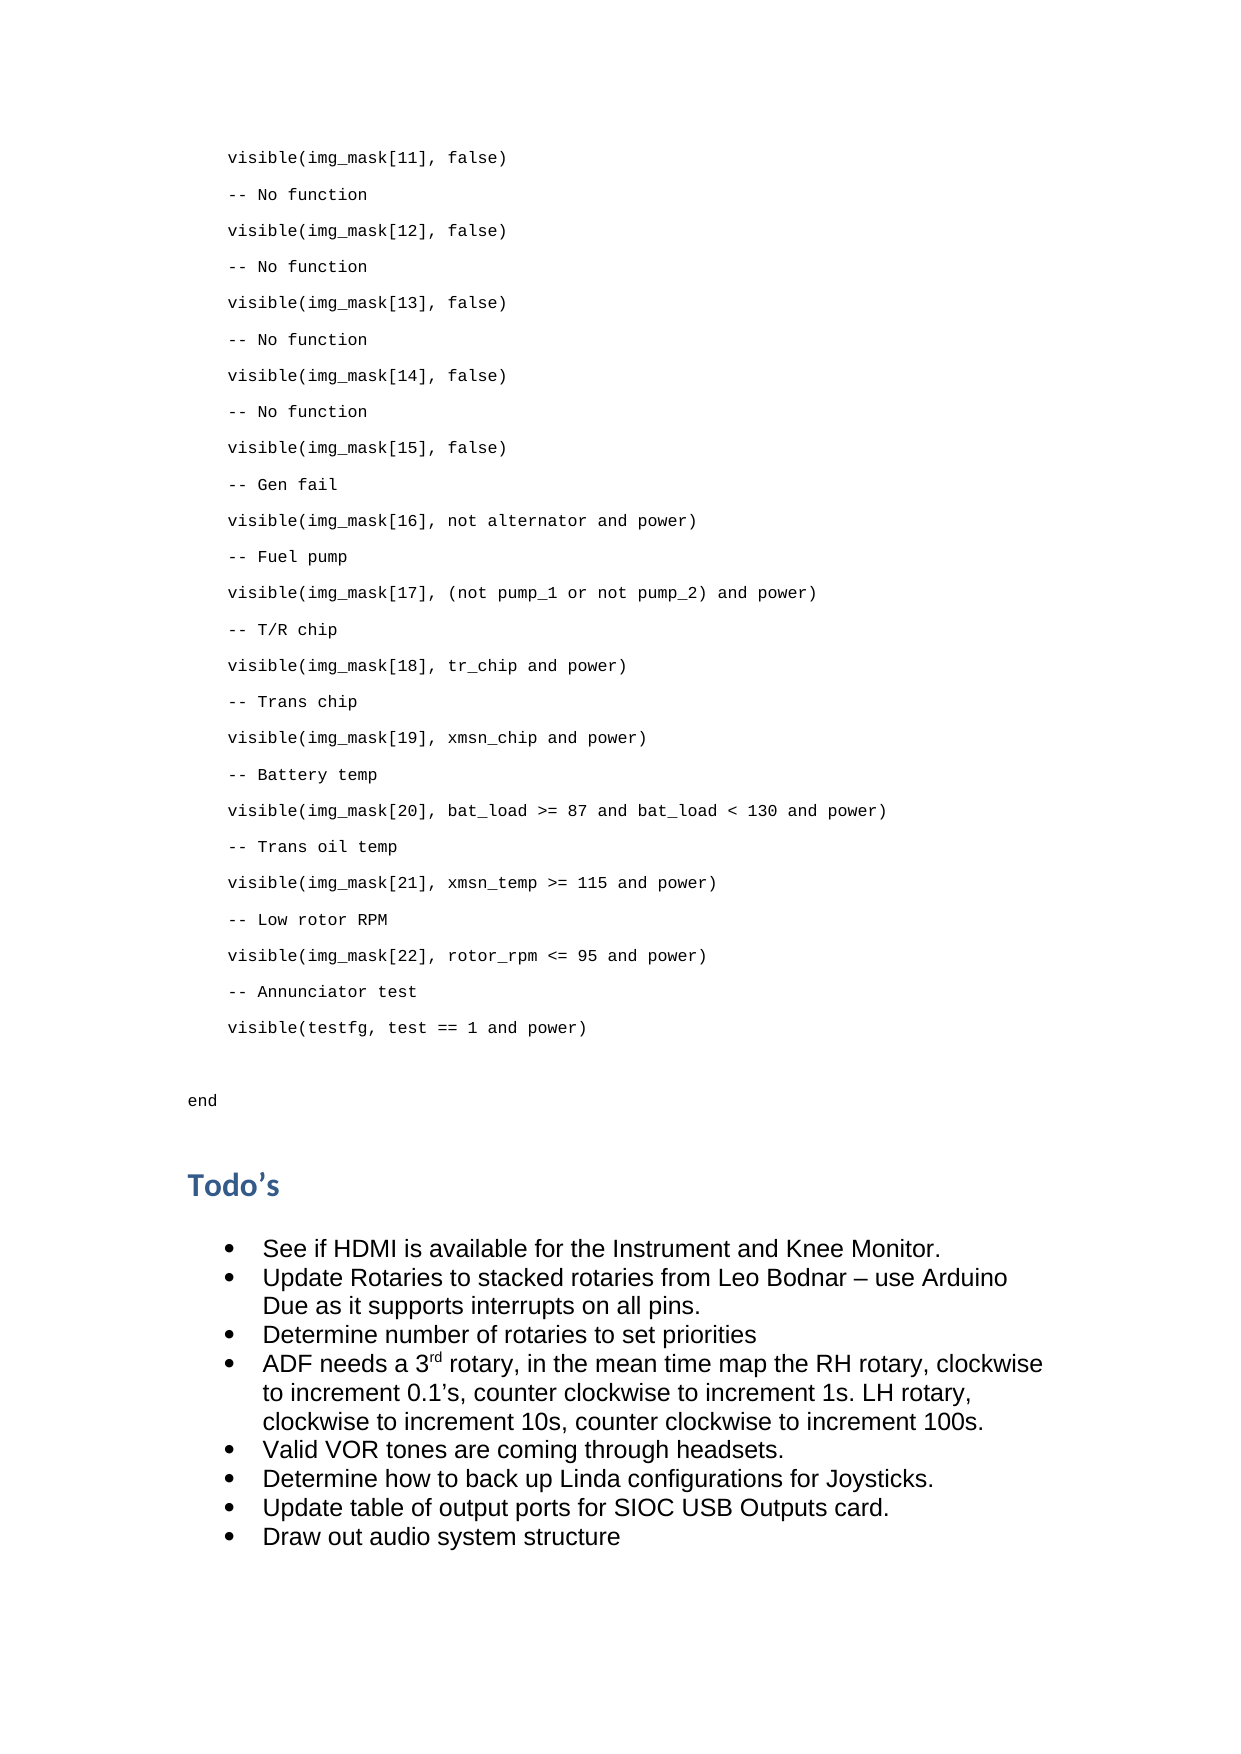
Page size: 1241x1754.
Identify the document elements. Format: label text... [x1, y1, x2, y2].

list Determine number of rotaries to set priorities [225, 1320, 1053, 1349]
text -- Low rotor RPM [187, 911, 1053, 930]
text -- No function [187, 404, 1053, 423]
text visible(img_mask[11], false) [187, 150, 1053, 169]
text -- No function [187, 259, 1053, 278]
text -- Fuel pump [187, 549, 1053, 568]
text -- Trans chip [187, 694, 1053, 713]
text -- No function [187, 331, 1053, 350]
text end [187, 1092, 1053, 1111]
text -- Battery temp [187, 766, 1053, 785]
list Determine how to back up Linda configurations for Joysticks. [225, 1464, 1053, 1493]
text visible(img_mask[18], tr_chip and power) [187, 657, 1053, 676]
text visible(img_mask[14], false) [187, 367, 1053, 386]
list Update table of output ports for SIOC USB Outputs card. [225, 1493, 1053, 1522]
subtitle Todo’s [187, 1164, 1053, 1205]
list Draw out audio system structure [225, 1522, 1053, 1551]
text visible(img_mask[15], false) [187, 440, 1053, 459]
text visible(img_mask[22], rotor_rpm <= 95 and power) [187, 947, 1053, 966]
text -- Gen fail [187, 476, 1053, 495]
text visible(img_mask[17], (not pump_1 or not pump_2) and power) [187, 585, 1053, 604]
text visible(img_mask[13], false) [187, 295, 1053, 314]
text -- Trans oil temp [187, 839, 1053, 858]
text visible(testfg, test == 1 and power) [187, 1020, 1053, 1039]
list Valid VOR tones are coming through headsets. [225, 1435, 1053, 1464]
text -- T/R chip [187, 621, 1053, 640]
text -- No function [187, 186, 1053, 205]
list See if HDMI is available for the Instrument and Knee Monitor. [225, 1234, 1053, 1262]
text visible(img_mask[19], xmsn_chip and power) [187, 730, 1053, 749]
list ADF needs a 3rd rotary, in the mean time map the RH rotary, clockwise to increment 0.1’s, counter clockwise to increment 1s. LH rotary, clockwise to increment 10s, counter clockwise to increment 100s. [225, 1349, 1053, 1435]
text -- Annunciator test [187, 984, 1053, 1003]
text visible(img_mask[21], xmsn_temp >= 115 and power) [187, 875, 1053, 894]
text visible(img_mask[12], false) [187, 222, 1053, 241]
text visible(img_mask[16], not alternator and power) [187, 512, 1053, 531]
text visible(img_mask[20], bat_load >= 87 and bat_load < 130 and power) [187, 802, 1053, 821]
list Update Rotaries to stacked rotaries from Leo Bodnar – use Arduino Due as it supports interrupts on all pins. [225, 1262, 1053, 1320]
